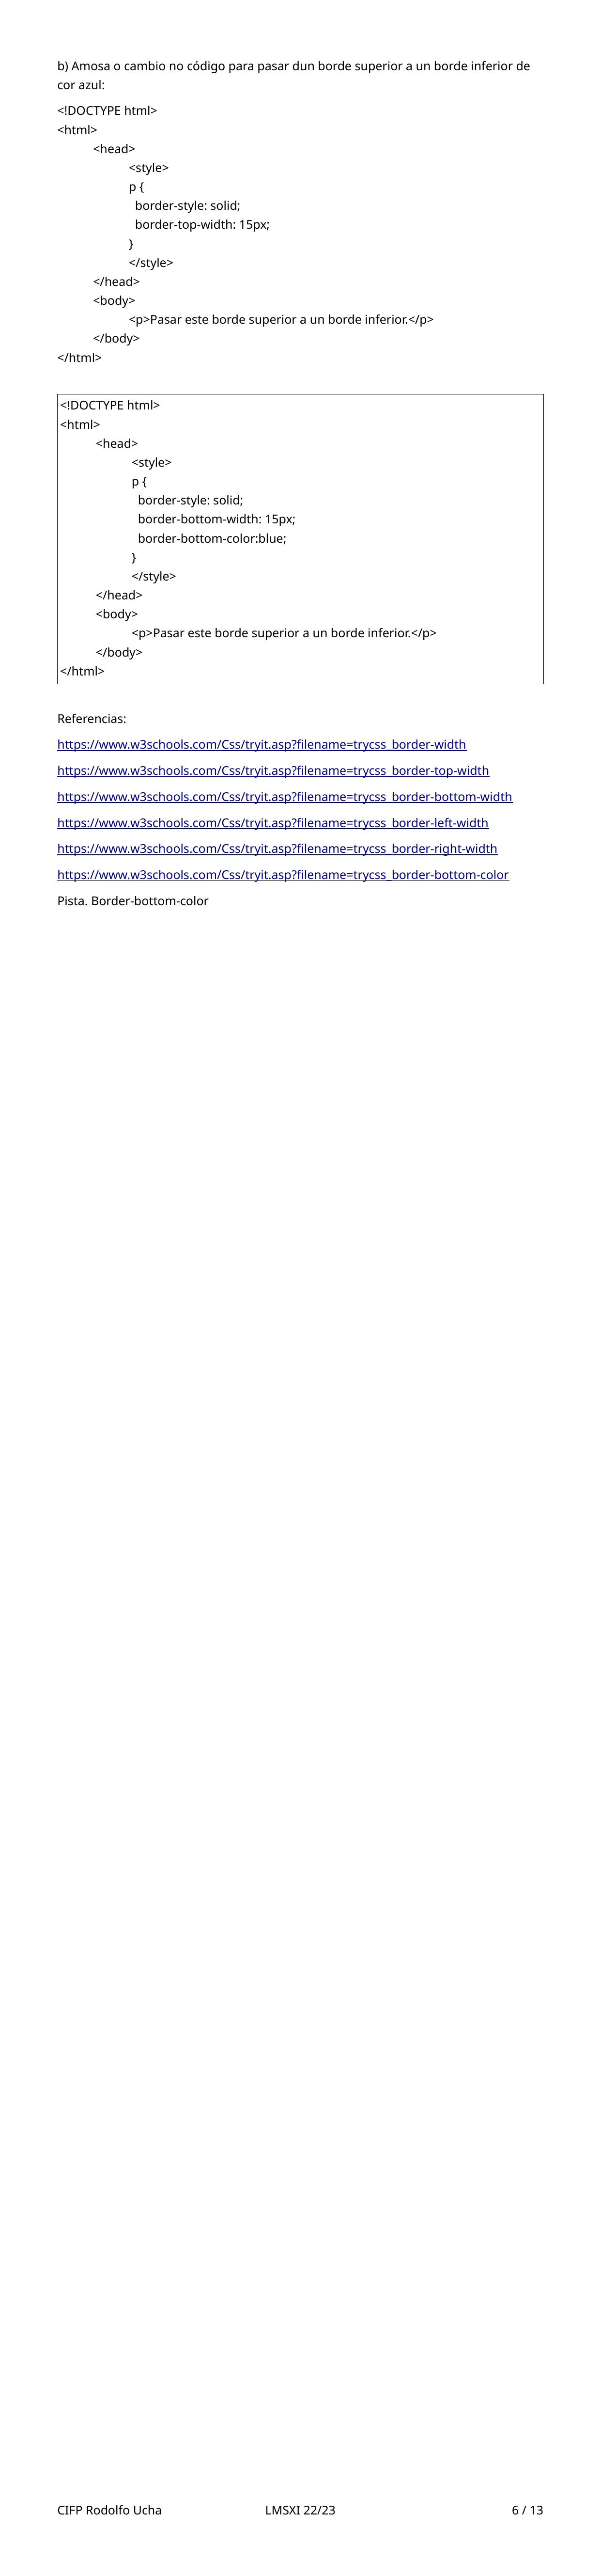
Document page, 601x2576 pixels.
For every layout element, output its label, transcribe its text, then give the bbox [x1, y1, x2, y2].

text Referencias: [57, 710, 543, 726]
text p { [57, 178, 543, 195]
text </head> [57, 273, 543, 290]
text <style> [57, 159, 543, 176]
text https://www.w3schools.com/Css/tryit.asp?filename=trycss_border-bottom-color [57, 866, 543, 883]
text Pista. Border-bottom-color [57, 892, 543, 909]
text </html> [57, 349, 543, 365]
text <body> [57, 292, 543, 309]
text border-top-width: 15px; [57, 216, 543, 233]
text <html> [57, 121, 543, 138]
text https://www.w3schools.com/Css/tryit.asp?filename=trycss_border-width [57, 736, 543, 753]
text <!DOCTYPE html> [57, 102, 543, 119]
text <p>Pasar este borde superior a un borde inferior.</p> [57, 311, 543, 328]
text </style> [57, 254, 543, 270]
text <head> [57, 140, 543, 157]
text b) Amosa o cambio no código para pasar dun borde superior a un borde inferior de cor azul: [57, 57, 543, 93]
text https://www.w3schools.com/Css/tryit.asp?filename=trycss_border-top-width [57, 762, 543, 779]
text https://www.w3schools.com/Css/tryit.asp?filename=trycss_border-left-width [57, 814, 543, 831]
text border-style: solid; [57, 197, 543, 214]
table_header <!DOCTYPE html> <html> <head> <style> p { border-style: solid; border-bottom-width: 15px; border-bottom-color:blue; } </style> </head> <body> <p>Pasar este borde superior a un borde inferior.</p> </body> </html> [58, 394, 543, 684]
text </body> [57, 330, 543, 346]
text } [57, 235, 543, 251]
text https://www.w3schools.com/Css/tryit.asp?filename=trycss_border-bottom-width [57, 788, 543, 805]
text https://www.w3schools.com/Css/tryit.asp?filename=trycss_border-right-width [57, 840, 543, 857]
